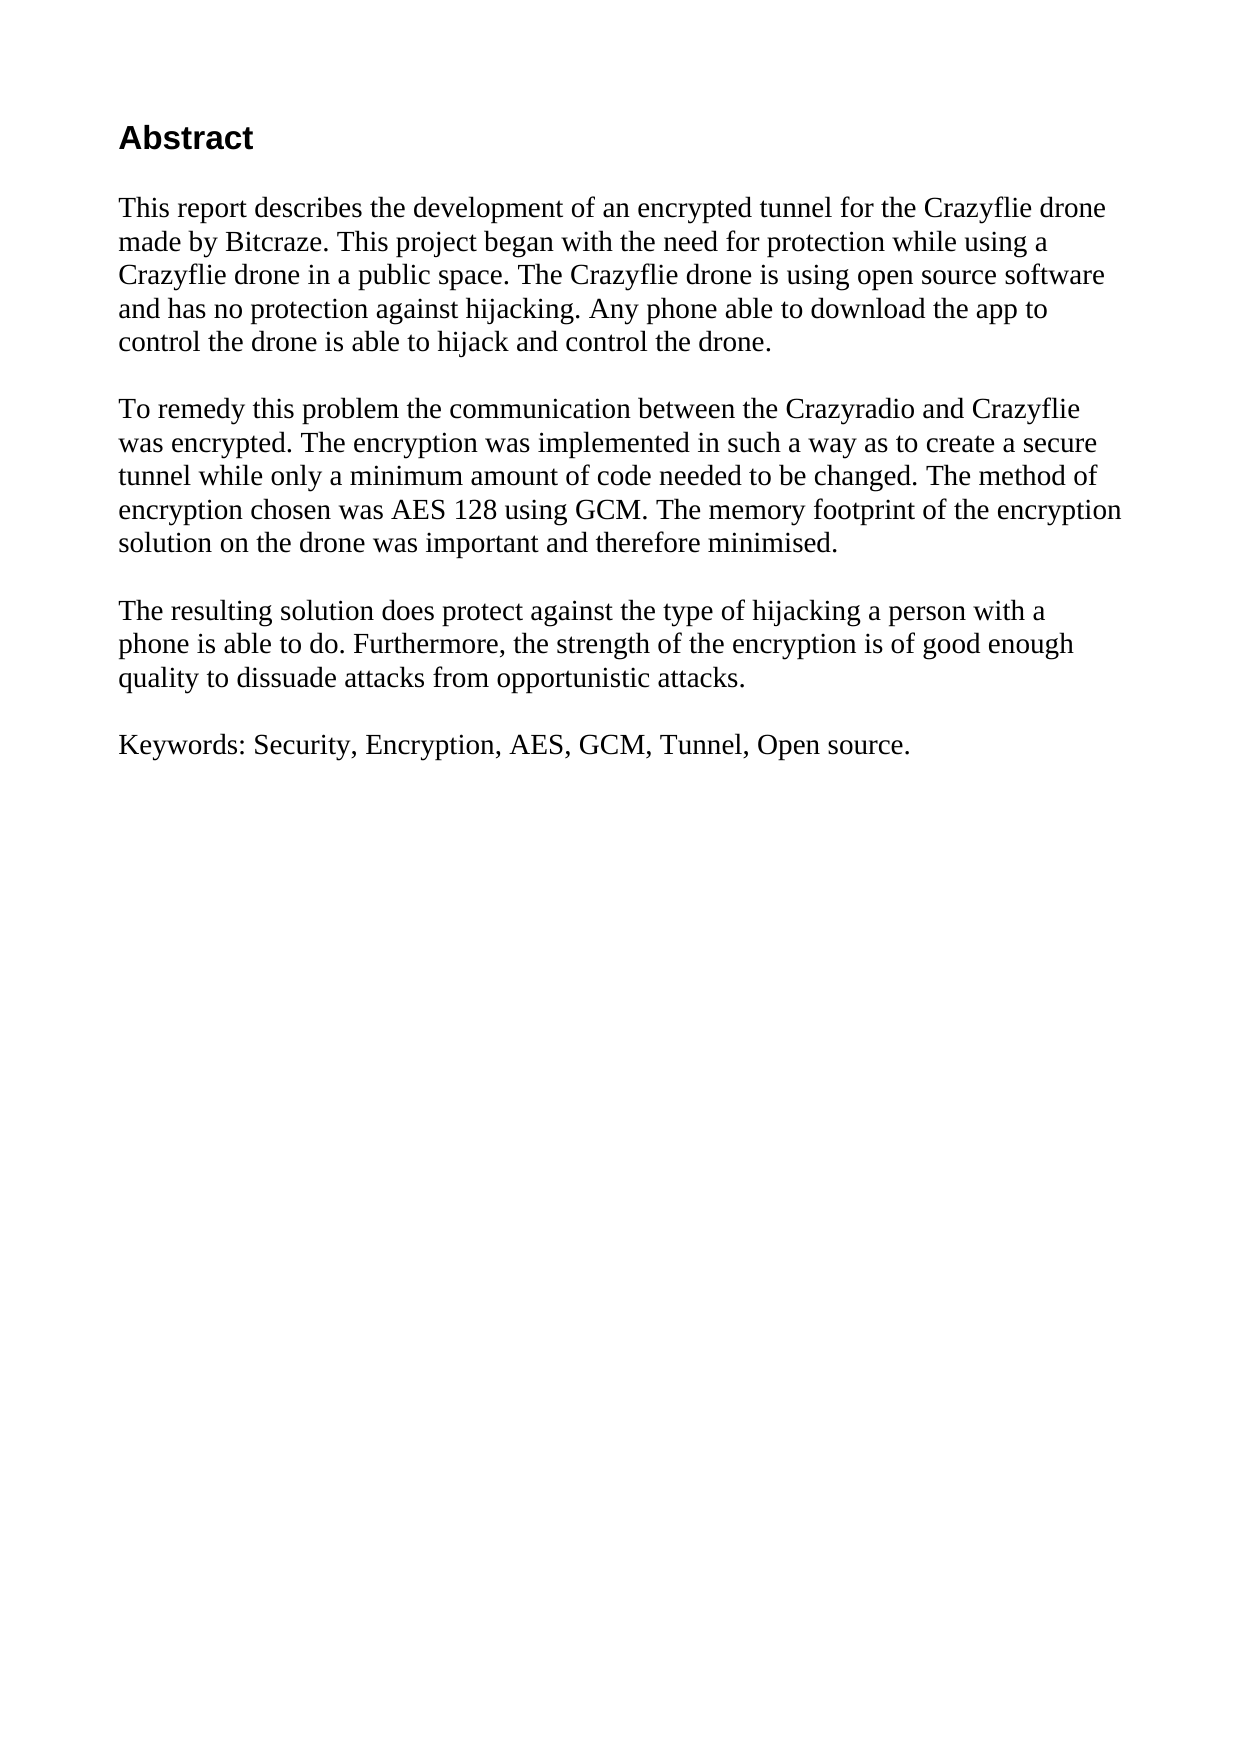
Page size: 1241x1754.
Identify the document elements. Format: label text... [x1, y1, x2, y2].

subtitle Abstract [118, 118, 1122, 157]
text To remedy this problem the communication between the Crazyradio and Crazyflie was encrypted. The encryption was implemented in such a way as to create a secure tunnel while only a minimum amount of code needed to be changed. The method of encryption chosen was AES 128 using GCM. The memory footprint of the encryption solution on the drone was important and therefore minimised. [118, 391, 1122, 559]
text Keywords: Security, Encryption, AES, GCM, Tunnel, Open source. [118, 727, 1122, 760]
text The resulting solution does protect against the type of hijacking a person with a phone is able to do. Furthermore, the strength of the encryption is of good enough quality to dissuade attacks from opportunistic attacks. [118, 593, 1122, 693]
text This report describes the development of an encrypted tunnel for the Crazyflie drone made by Bitcraze. This project began with the need for protection while using a Crazyflie drone in a public space. The Crazyflie drone is using open source software and has no protection against hijacking. Any phone able to download the app to control the drone is able to hijack and control the drone. [118, 190, 1122, 358]
